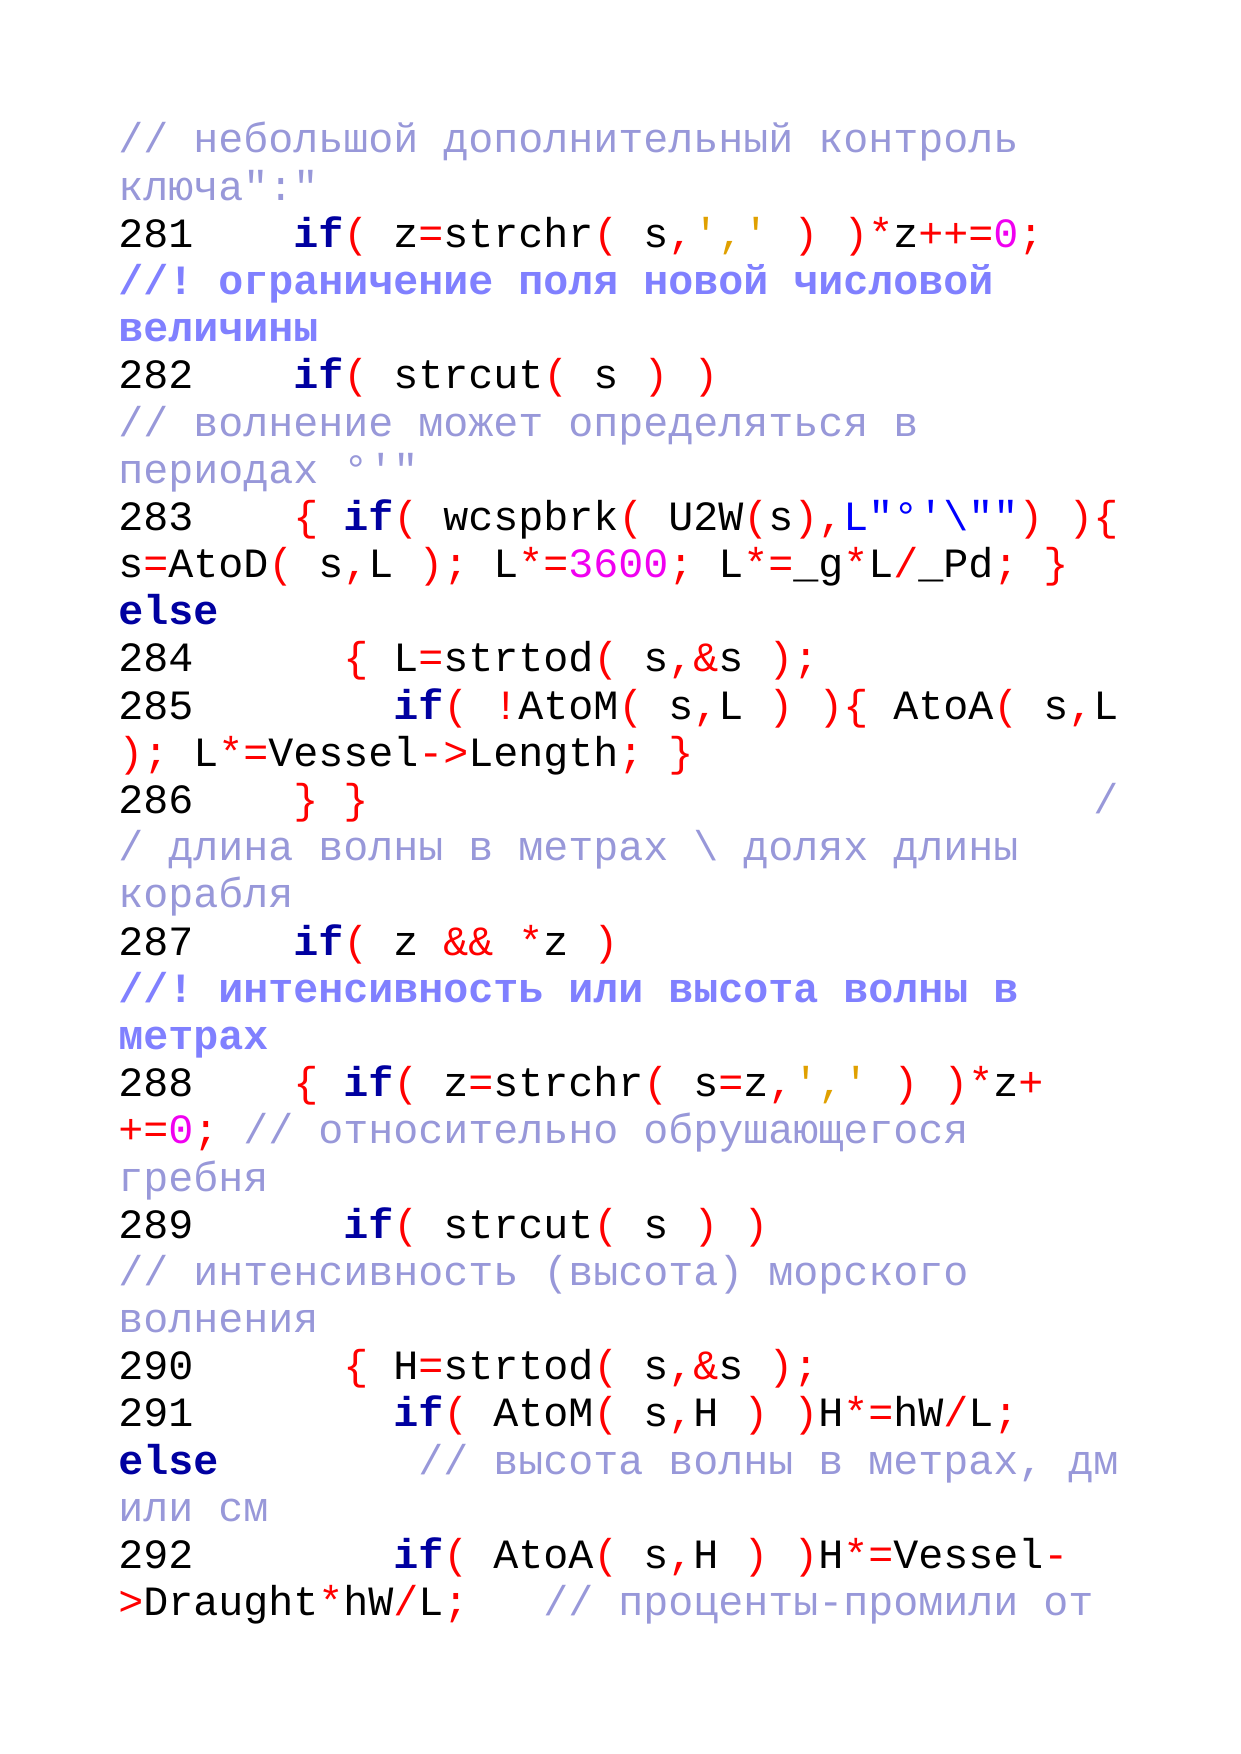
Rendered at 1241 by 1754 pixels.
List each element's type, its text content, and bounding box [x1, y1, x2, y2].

subtitle 285 if( !AtoM( s,L ) ){ AtoA( s,L ); L*=Vessel->Length; } [618, 684, 1122, 779]
subtitle 284 { L=strtod( s,&s ); [418, 637, 443, 684]
subtitle 290 { H=strtod( s,&s ); [768, 1345, 1122, 1392]
subtitle 282 if( strcut( s ) ) // волнение может определяться в периодах °'" [118, 354, 1122, 496]
subtitle 290 { H=strtod( s,&s ); [593, 1345, 643, 1392]
subtitle 291 if( AtoM( s,H ) )H*=hW/L; else // высота волны в метрах, дм или см [118, 1392, 1122, 1534]
subtitle 284 { L=strtod( s,&s ); [593, 637, 643, 684]
subtitle 290 { H=strtod( s,&s ); [118, 1345, 393, 1392]
subtitle 290 { H=strtod( s,&s ); [668, 1345, 718, 1392]
subtitle 292 if( AtoA( s,H ) )H*=Vessel->Draught*hW/L; // проценты-промили от [118, 1534, 1122, 1628]
subtitle 288 { if( z=strchr( s=z,',' ) )*z++=0; // относительно обрушающегося гребня [118, 1062, 1122, 1203]
subtitle 287 if( z && *z ) //! интенсивность или высота волны в метрах [118, 920, 1122, 1062]
subtitle 284 { L=strtod( s,&s ); [768, 637, 1122, 684]
subtitle 284 { L=strtod( s,&s ); [668, 637, 718, 684]
subtitle 280 if( *s++ != ':' )return *this; // небольшой дополнительный контроль ключа":" [118, 118, 1122, 212]
subtitle 284 { L=strtod( s,&s ); [118, 637, 393, 684]
subtitle 285 if( !AtoM( s,L ) ){ AtoA( s,L ); L*=Vessel->Length; } [118, 684, 518, 779]
subtitle 286 } } // длина волны в метрах \ долях длины корабля [118, 779, 1122, 920]
subtitle 281 if( z=strchr( s,',' ) )*z++=0; //! ограничение поля новой числовой величины [118, 212, 1122, 354]
subtitle 283 { if( wcspbrk( U2W(s),L"°'\"") ){ s=AtoD( s,L ); L*=3600; L*=_g*L/_Pd; } else [118, 496, 1122, 637]
subtitle 289 if( strcut( s ) ) // интенсивность (высота) морского волнения [118, 1203, 1122, 1345]
subtitle 290 { H=strtod( s,&s ); [418, 1345, 443, 1392]
